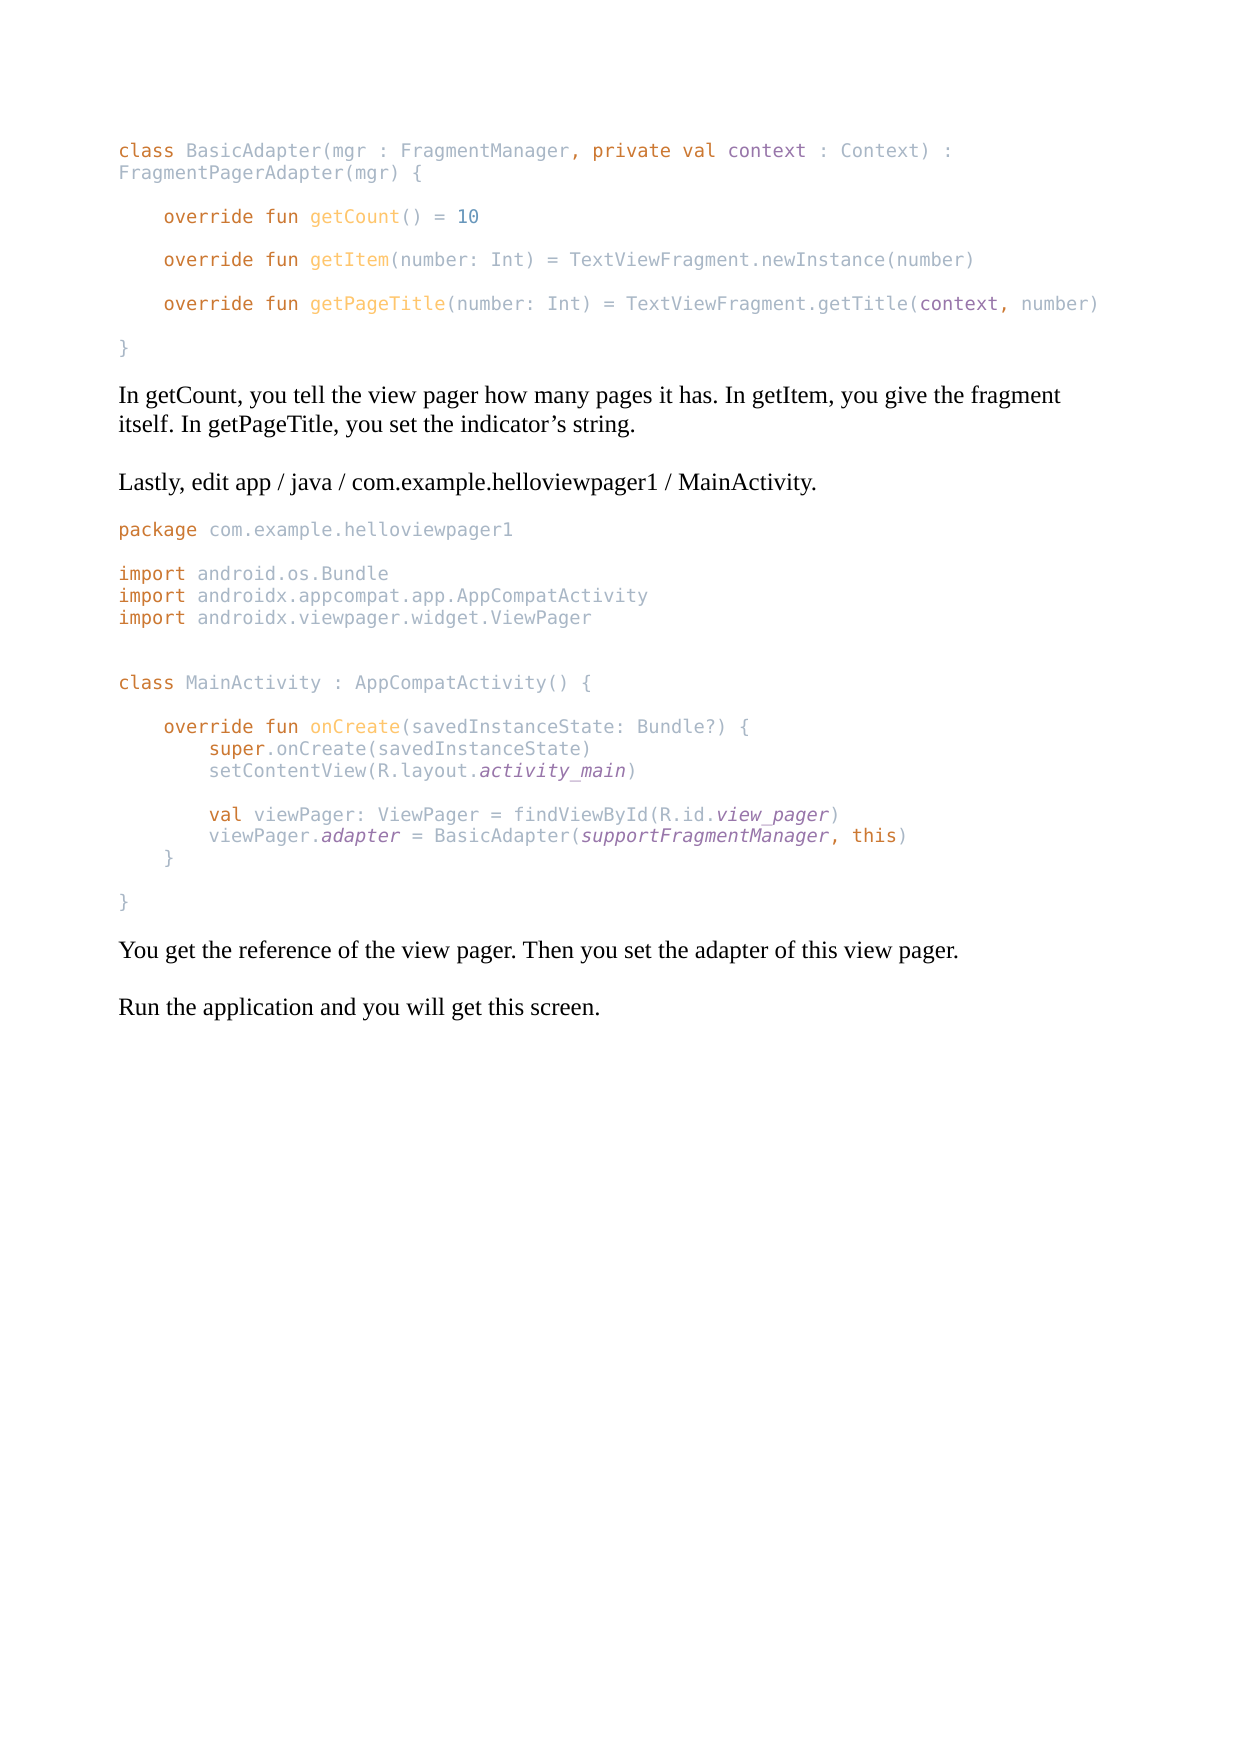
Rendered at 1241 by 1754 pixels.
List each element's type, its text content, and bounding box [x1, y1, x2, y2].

text You get the reference of the view pager. Then you set the adapter of this view pager. [118, 935, 1122, 964]
text Run the application and you will get this screen. [118, 992, 1122, 1021]
text Lastly, edit app / java / com.example.helloviewpager1 / MainActivity. [118, 467, 1122, 496]
text class BasicAdapter(mgr : FragmentManager, private val context : Context) : FragmentPagerAdapter(mgr) { override fun getCount() = 10 override fun getItem(number: Int) = TextViewFragment.newInstance(number) override fun getPageTitle(number: Int) = TextViewFragment.getTitle(context, number) } [118, 118, 1122, 359]
text In getCount, you tell the view pager how many pages it has. In getItem, you give the fragment itself. In getPageTitle, you set the indicator’s string. [118, 381, 1122, 438]
text package com.example.helloviewpager1 import android.os.Bundle import androidx.appcompat.app.AppCompatActivity import androidx.viewpager.widget.ViewPager class MainActivity : AppCompatActivity() { override fun onCreate(savedInstanceState: Bundle?) { super.onCreate(savedInstanceState) setContentView(R.layout.activity_main) val viewPager: ViewPager = findViewById(R.id.view_pager) viewPager.adapter = BasicAdapter(supportFragmentManager, this) } } [118, 519, 1122, 913]
